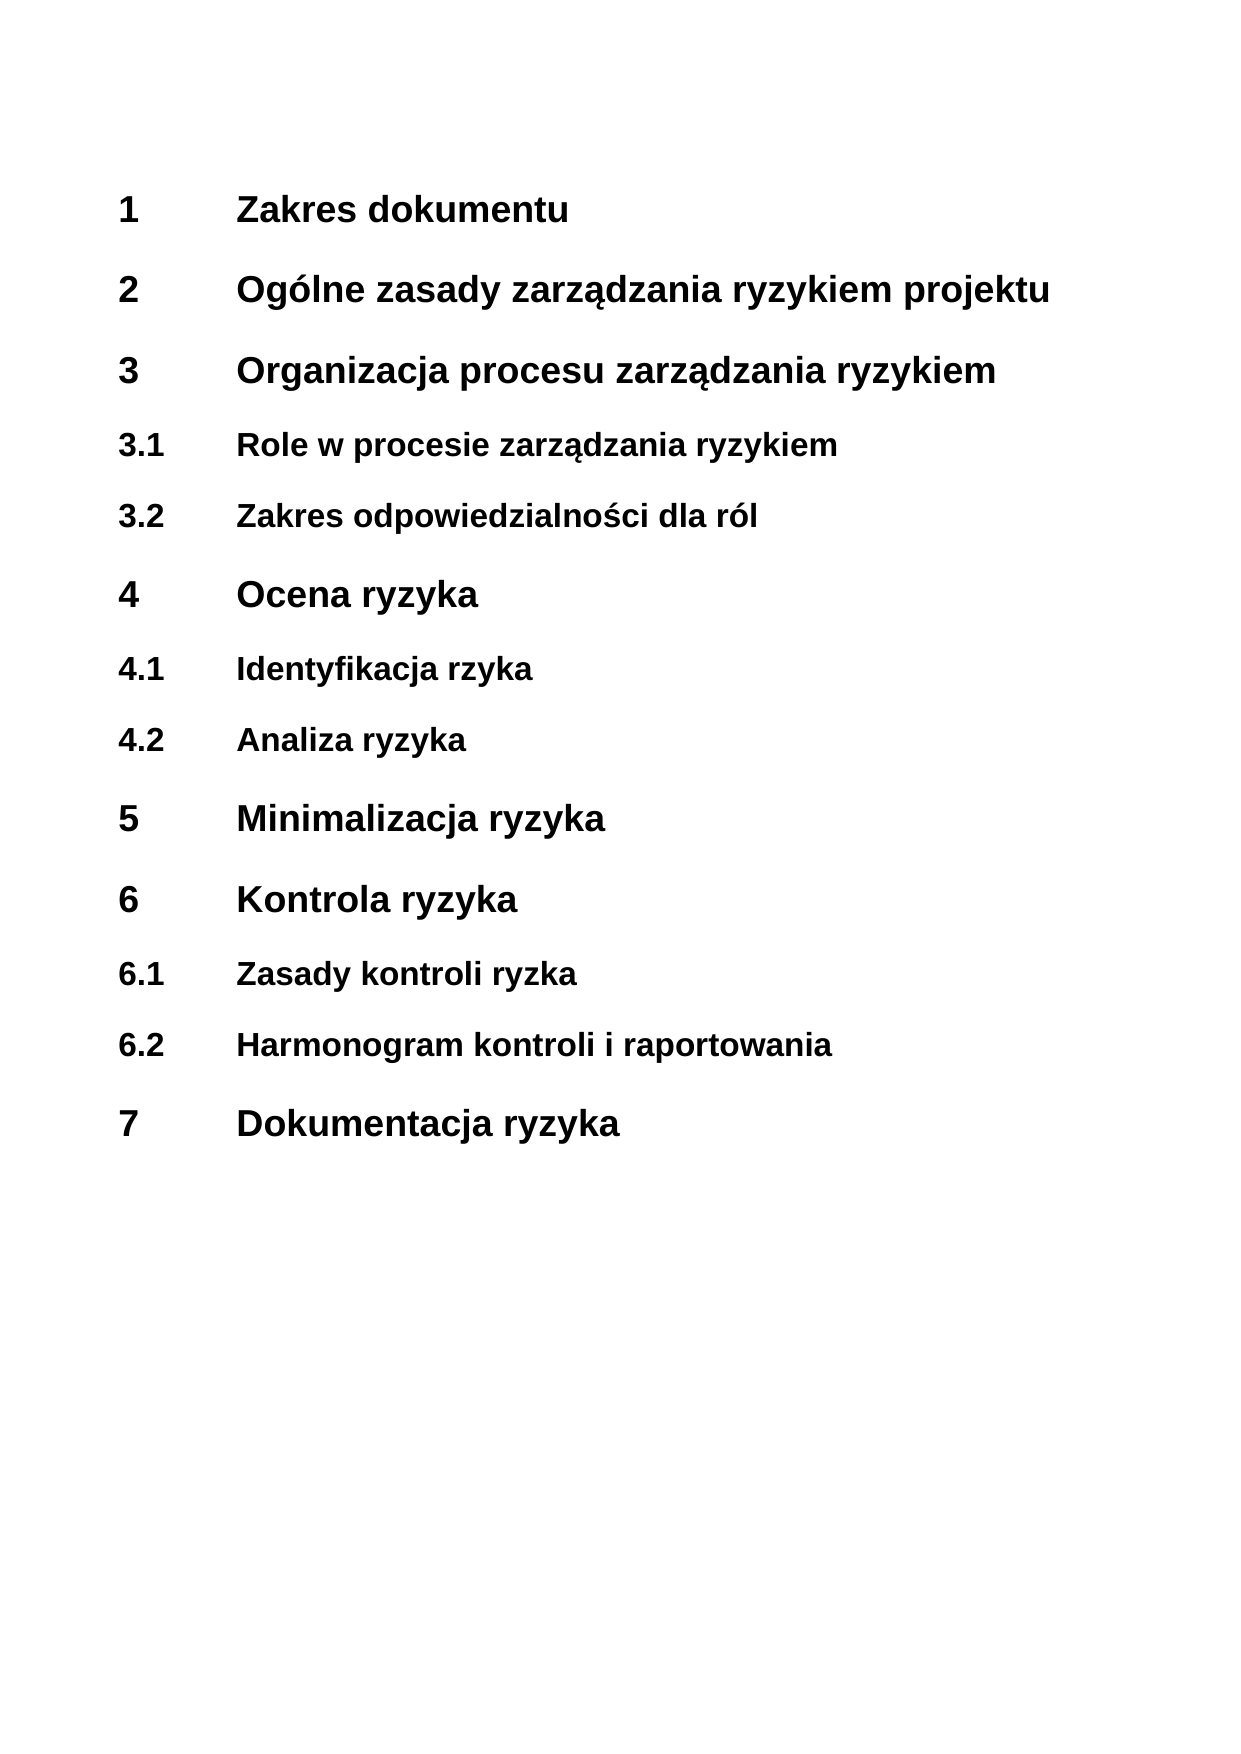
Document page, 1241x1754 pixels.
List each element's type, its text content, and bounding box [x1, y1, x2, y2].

subtitle Ogólne zasady zarządzania ryzykiem projektu [118, 267, 1122, 311]
subtitle Ocena ryzyka [118, 572, 1122, 615]
subtitle Harmonogram kontroli i raportowania [118, 1025, 1122, 1064]
subtitle Kontrola ryzyka [118, 877, 1122, 920]
subtitle Identyfikacja rzyka [118, 649, 1122, 687]
subtitle Zasady kontroli ryzka [118, 953, 1122, 992]
subtitle Zakres odpowiedzialności dla ról [118, 496, 1122, 535]
subtitle Organizacja procesu zarządzania ryzykiem [118, 348, 1122, 391]
subtitle Dokumentacja ryzyka [118, 1101, 1122, 1144]
subtitle Minimalizacja ryzyka [118, 796, 1122, 839]
subtitle Analiza ryzyka [118, 721, 1122, 759]
subtitle Zakres dokumentu [118, 187, 1122, 230]
subtitle Role w procesie zarządzania ryzykiem [118, 424, 1122, 463]
